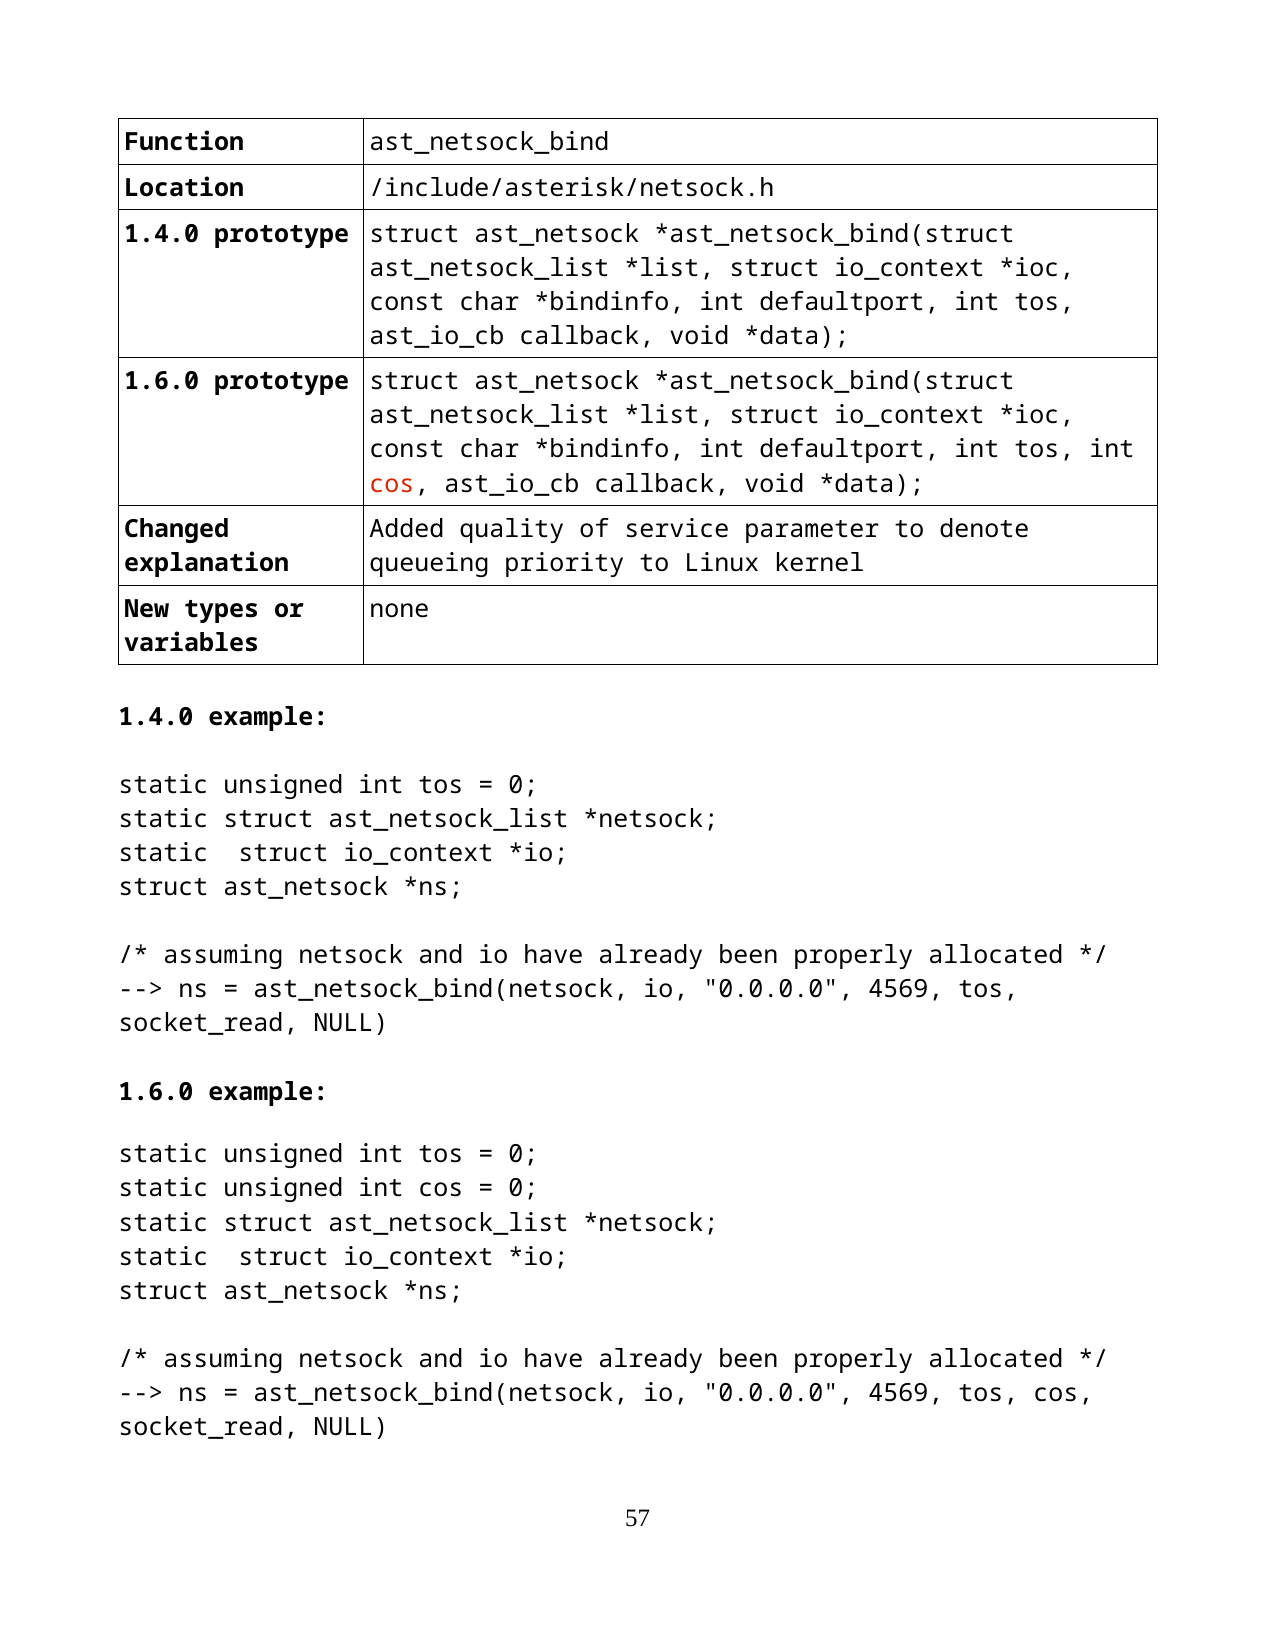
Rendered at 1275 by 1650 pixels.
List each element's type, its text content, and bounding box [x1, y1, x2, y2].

table_cell struct ast_netsock *ast_netsock_bind(struct ast_netsock_list *list, struct io_context *ioc, const char *bindinfo, int defaultport, int tos, int cos, ast_io_cb callback, void *data); [364, 358, 1157, 505]
text static struct ast_netsock_list *netsock; [118, 1204, 1157, 1238]
table_cell 1.4.0 prototype [119, 210, 363, 357]
table_cell struct ast_netsock *ast_netsock_bind(struct ast_netsock_list *list, struct io_context *ioc, const char *bindinfo, int defaultport, int tos, ast_io_cb callback, void *data); [364, 210, 1157, 357]
table_cell none [364, 586, 1157, 664]
text 1.6.0 example: [118, 1073, 1157, 1107]
text struct ast_netsock *ns; [118, 1272, 1157, 1306]
table_cell Location [119, 165, 363, 209]
table_cell /include/asterisk/netsock.h [364, 165, 1157, 209]
table_header ast_netsock_bind [364, 119, 1157, 164]
text 1.4.0 example: [118, 698, 1157, 733]
text struct ast_netsock *ns; [118, 869, 1157, 903]
text static unsigned int tos = 0; [118, 1136, 1157, 1170]
text static unsigned int cos = 0; [118, 1170, 1157, 1204]
table_cell New types or variables [119, 586, 363, 664]
text static struct io_context *io; [118, 1238, 1157, 1272]
text static struct ast_netsock_list *netsock; [118, 801, 1157, 835]
text --> ns = ast_netsock_bind(netsock, io, "0.0.0.0", 4569, tos, cos, socket_read, NULL) [118, 1374, 1157, 1443]
table_cell 1.6.0 prototype [119, 358, 363, 505]
text /* assuming netsock and io have already been properly allocated */ [118, 1340, 1157, 1374]
table_header Function [119, 119, 363, 164]
text /* assuming netsock and io have already been properly allocated */ [118, 937, 1157, 971]
text --> ns = ast_netsock_bind(netsock, io, "0.0.0.0", 4569, tos, socket_read, NULL) [118, 971, 1157, 1039]
table_cell Added quality of service parameter to denote queueing priority to Linux kernel [364, 506, 1157, 585]
text static struct io_context *io; [118, 835, 1157, 869]
text static unsigned int tos = 0; [118, 767, 1157, 801]
table_cell Changed explanation [119, 506, 363, 585]
